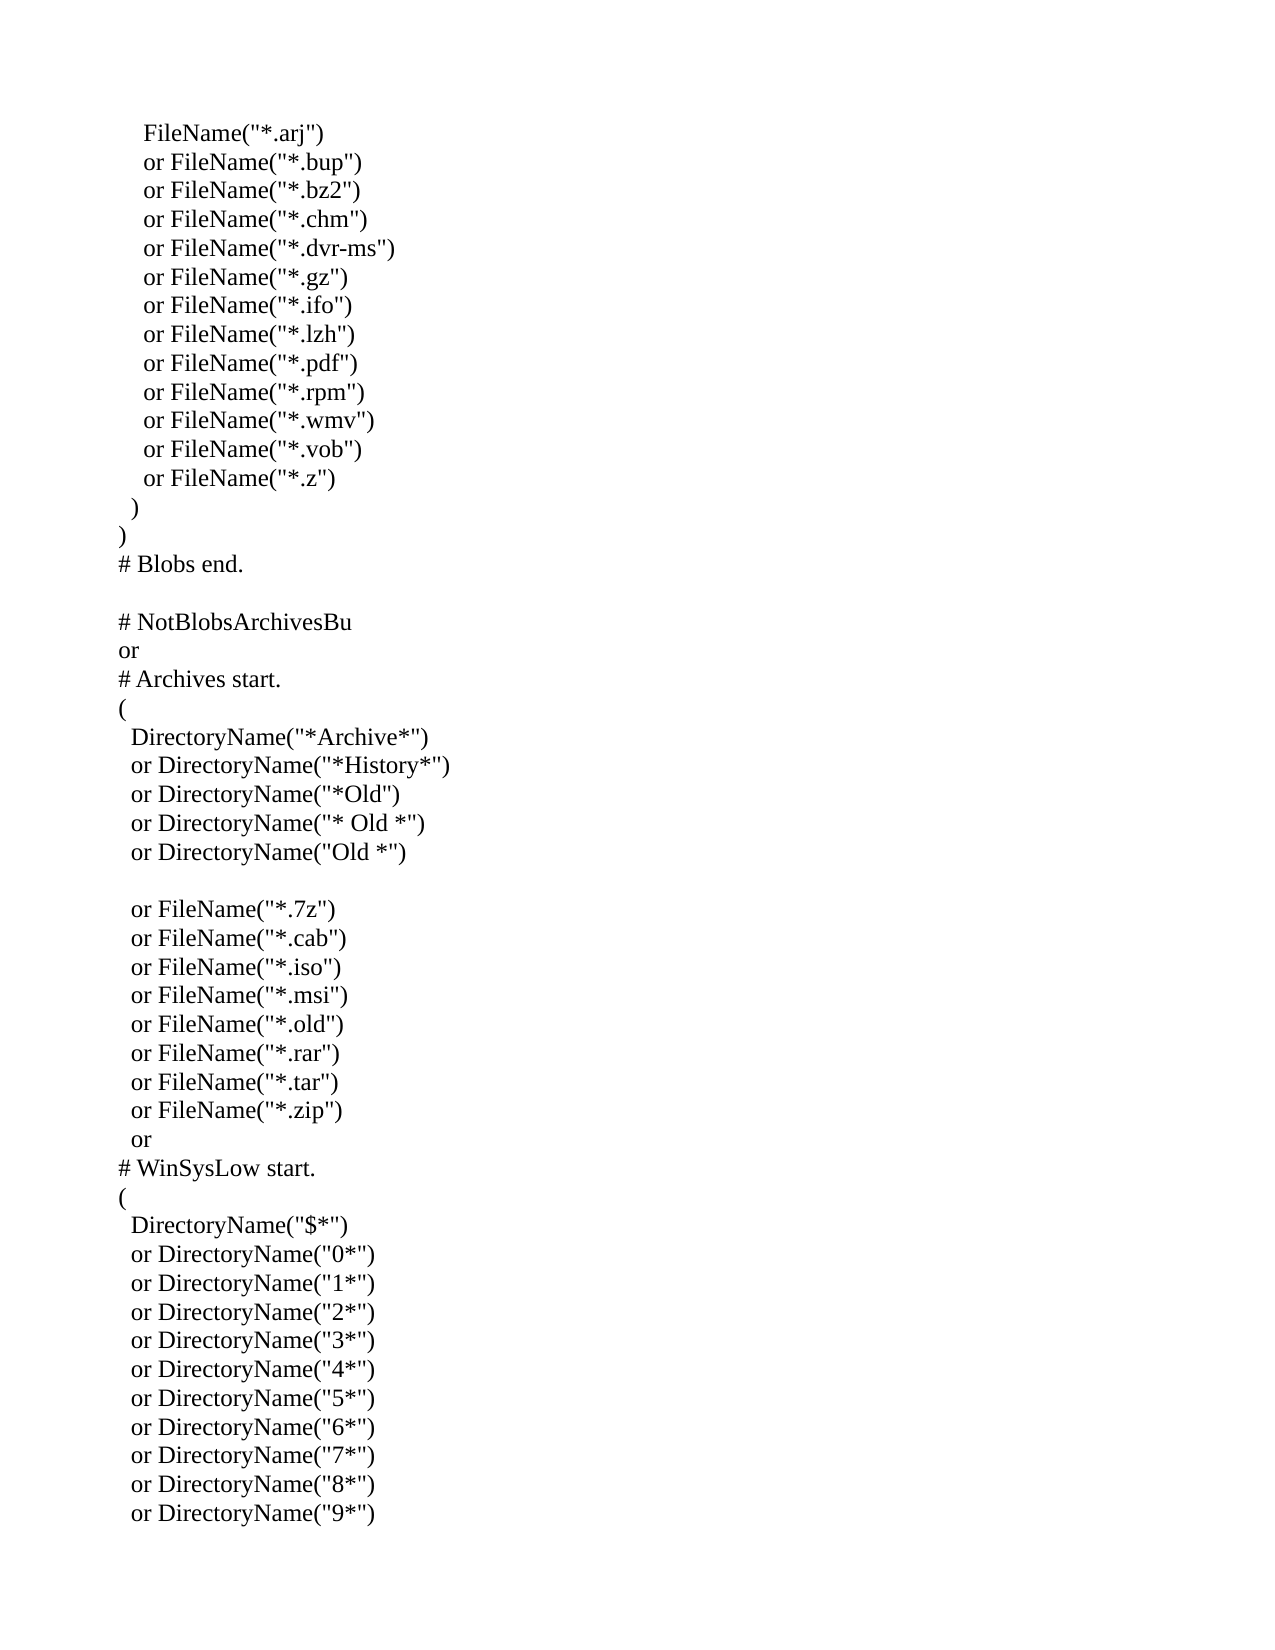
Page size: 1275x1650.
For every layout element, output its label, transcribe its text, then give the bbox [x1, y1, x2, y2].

text or DirectoryName("2*") [118, 1297, 1157, 1326]
text # Blobs end. [118, 549, 1157, 578]
text DirectoryName("$*") [118, 1211, 1157, 1239]
text or FileName("*.iso") [118, 952, 1157, 981]
text or DirectoryName("4*") [118, 1354, 1157, 1383]
text ( [118, 1182, 1157, 1211]
text or DirectoryName("7*") [118, 1441, 1157, 1469]
text or DirectoryName("6*") [118, 1412, 1157, 1441]
text or FileName("*.dvr-ms") [118, 233, 1157, 262]
text or FileName("*.old") [118, 1009, 1157, 1038]
text or DirectoryName("5*") [118, 1383, 1157, 1412]
text or DirectoryName("* Old *") [118, 808, 1157, 837]
text or FileName("*.zip") [118, 1096, 1157, 1124]
text or FileName("*.tar") [118, 1067, 1157, 1096]
text or [118, 636, 1157, 664]
text # NotBlobsArchivesBu [118, 607, 1157, 636]
text or DirectoryName("*Old") [118, 779, 1157, 808]
text # Archives start. [118, 664, 1157, 693]
text or [118, 1124, 1157, 1153]
text or DirectoryName("*History*") [118, 751, 1157, 779]
text or FileName("*.lzh") [118, 319, 1157, 348]
text or FileName("*.ifo") [118, 291, 1157, 319]
text or FileName("*.bup") [118, 147, 1157, 176]
text or FileName("*.gz") [118, 262, 1157, 291]
text or FileName("*.pdf") [118, 348, 1157, 377]
text ( [118, 693, 1157, 722]
text or FileName("*.z") [118, 463, 1157, 492]
text or FileName("*.msi") [118, 981, 1157, 1009]
text or FileName("*.vob") [118, 434, 1157, 463]
text or DirectoryName("3*") [118, 1326, 1157, 1354]
text ) [118, 521, 1157, 549]
text or DirectoryName("9*") [118, 1498, 1157, 1527]
text # WinSysLow start. [118, 1153, 1157, 1182]
text or DirectoryName("0*") [118, 1239, 1157, 1268]
text or FileName("*.cab") [118, 923, 1157, 952]
text or FileName("*.rpm") [118, 377, 1157, 406]
text or DirectoryName("8*") [118, 1469, 1157, 1498]
text ) [118, 492, 1157, 521]
text or FileName("*.wmv") [118, 406, 1157, 434]
text DirectoryName("*Archive*") [118, 722, 1157, 751]
text or DirectoryName("1*") [118, 1268, 1157, 1297]
text or FileName("*.chm") [118, 204, 1157, 233]
text FileName("*.arj") [118, 118, 1157, 147]
text or FileName("*.bz2") [118, 176, 1157, 204]
text or FileName("*.7z") [118, 894, 1157, 923]
text or FileName("*.rar") [118, 1038, 1157, 1067]
text or DirectoryName("Old *") [118, 837, 1157, 866]
